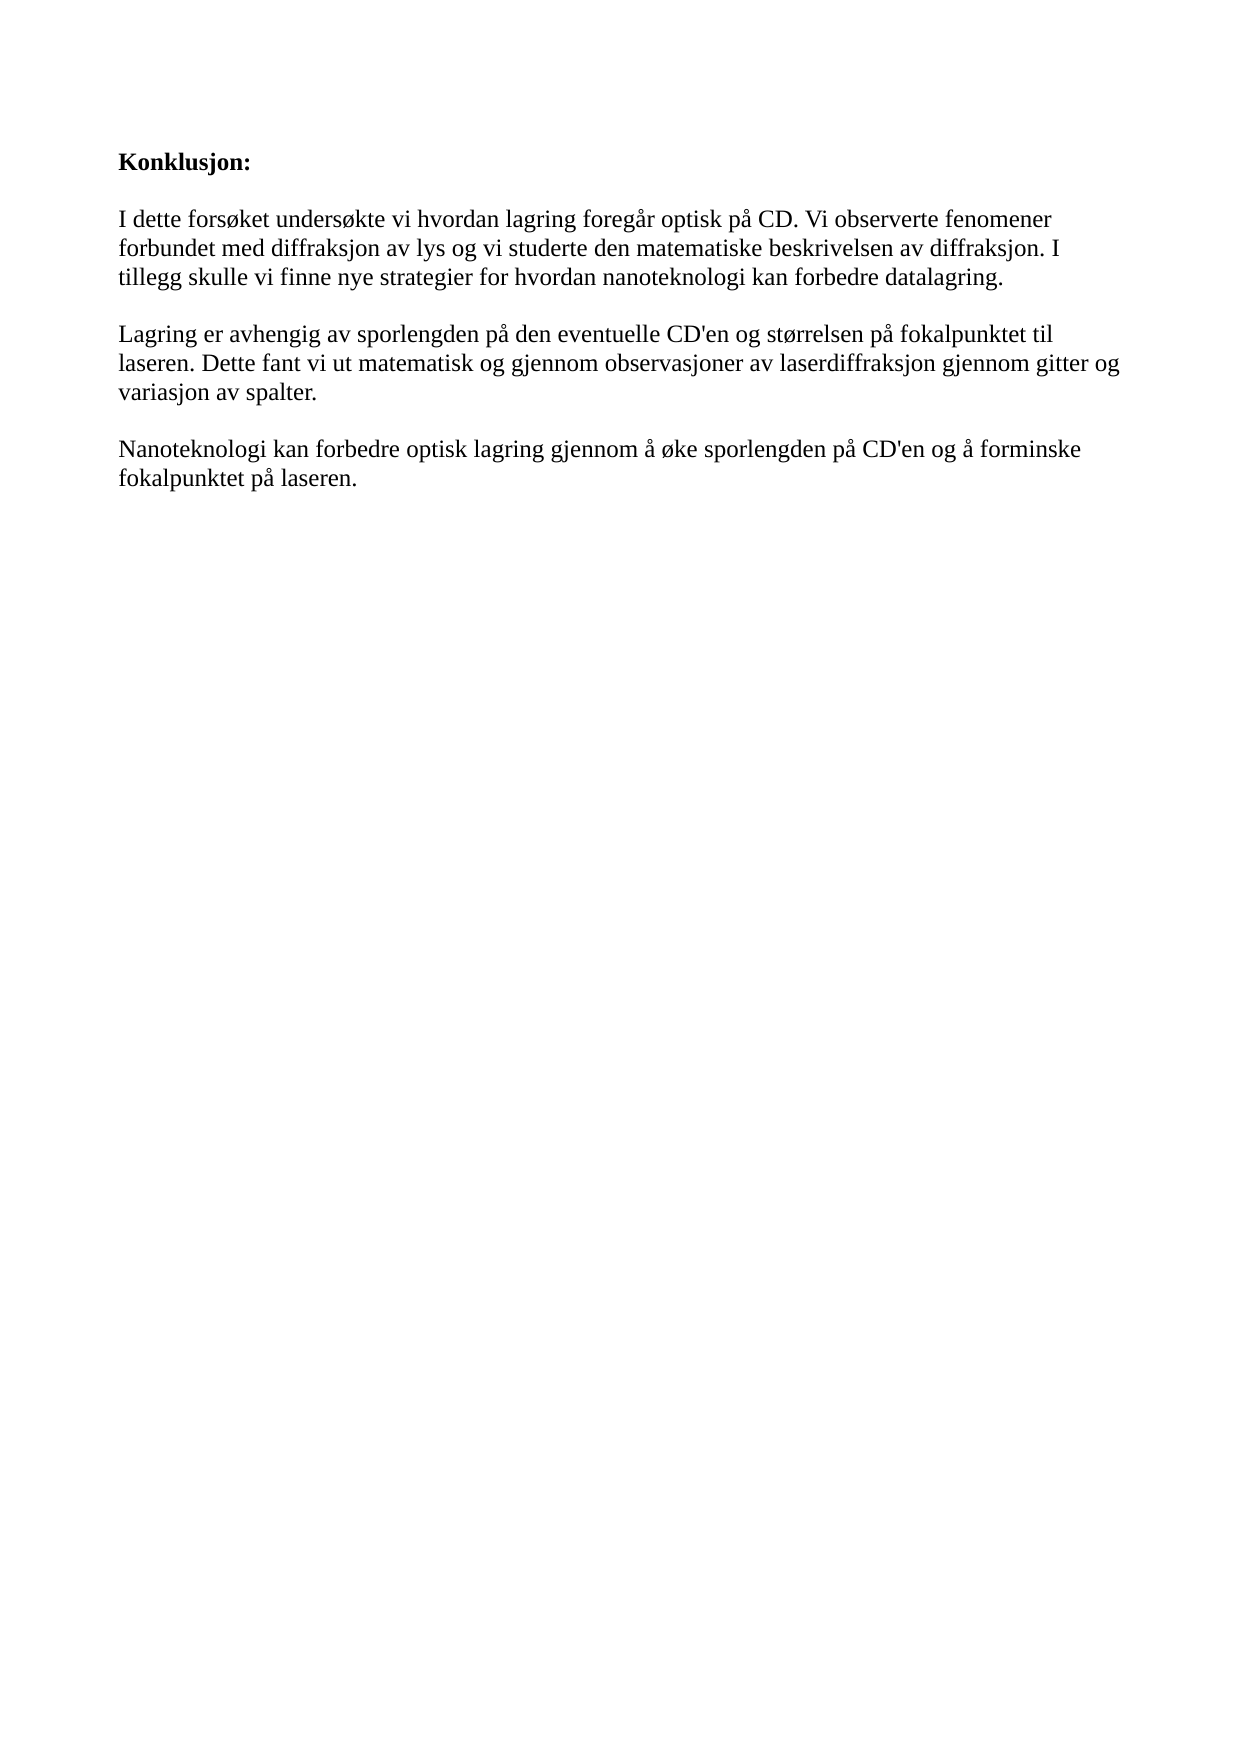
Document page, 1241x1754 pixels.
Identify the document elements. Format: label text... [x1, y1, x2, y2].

text Lagring er avhengig av sporlengden på den eventuelle CD'en og størrelsen på fokalpunktet til laseren. Dette fant vi ut matematisk og gjennom observasjoner av laserdiffraksjon gjennom gitter og variasjon av spalter. [118, 319, 1122, 406]
text I dette forsøket undersøkte vi hvordan lagring foregår optisk på CD. Vi observerte fenomener forbundet med diffraksjon av lys og vi studerte den matematiske beskrivelsen av diffraksjon. I tillegg skulle vi finne nye strategier for hvordan nanoteknologi kan forbedre datalagring. [118, 204, 1122, 291]
text Konklusjon: [118, 147, 1122, 176]
text Nanoteknologi kan forbedre optisk lagring gjennom å øke sporlengden på CD'en og å forminske fokalpunktet på laseren. [118, 434, 1122, 492]
